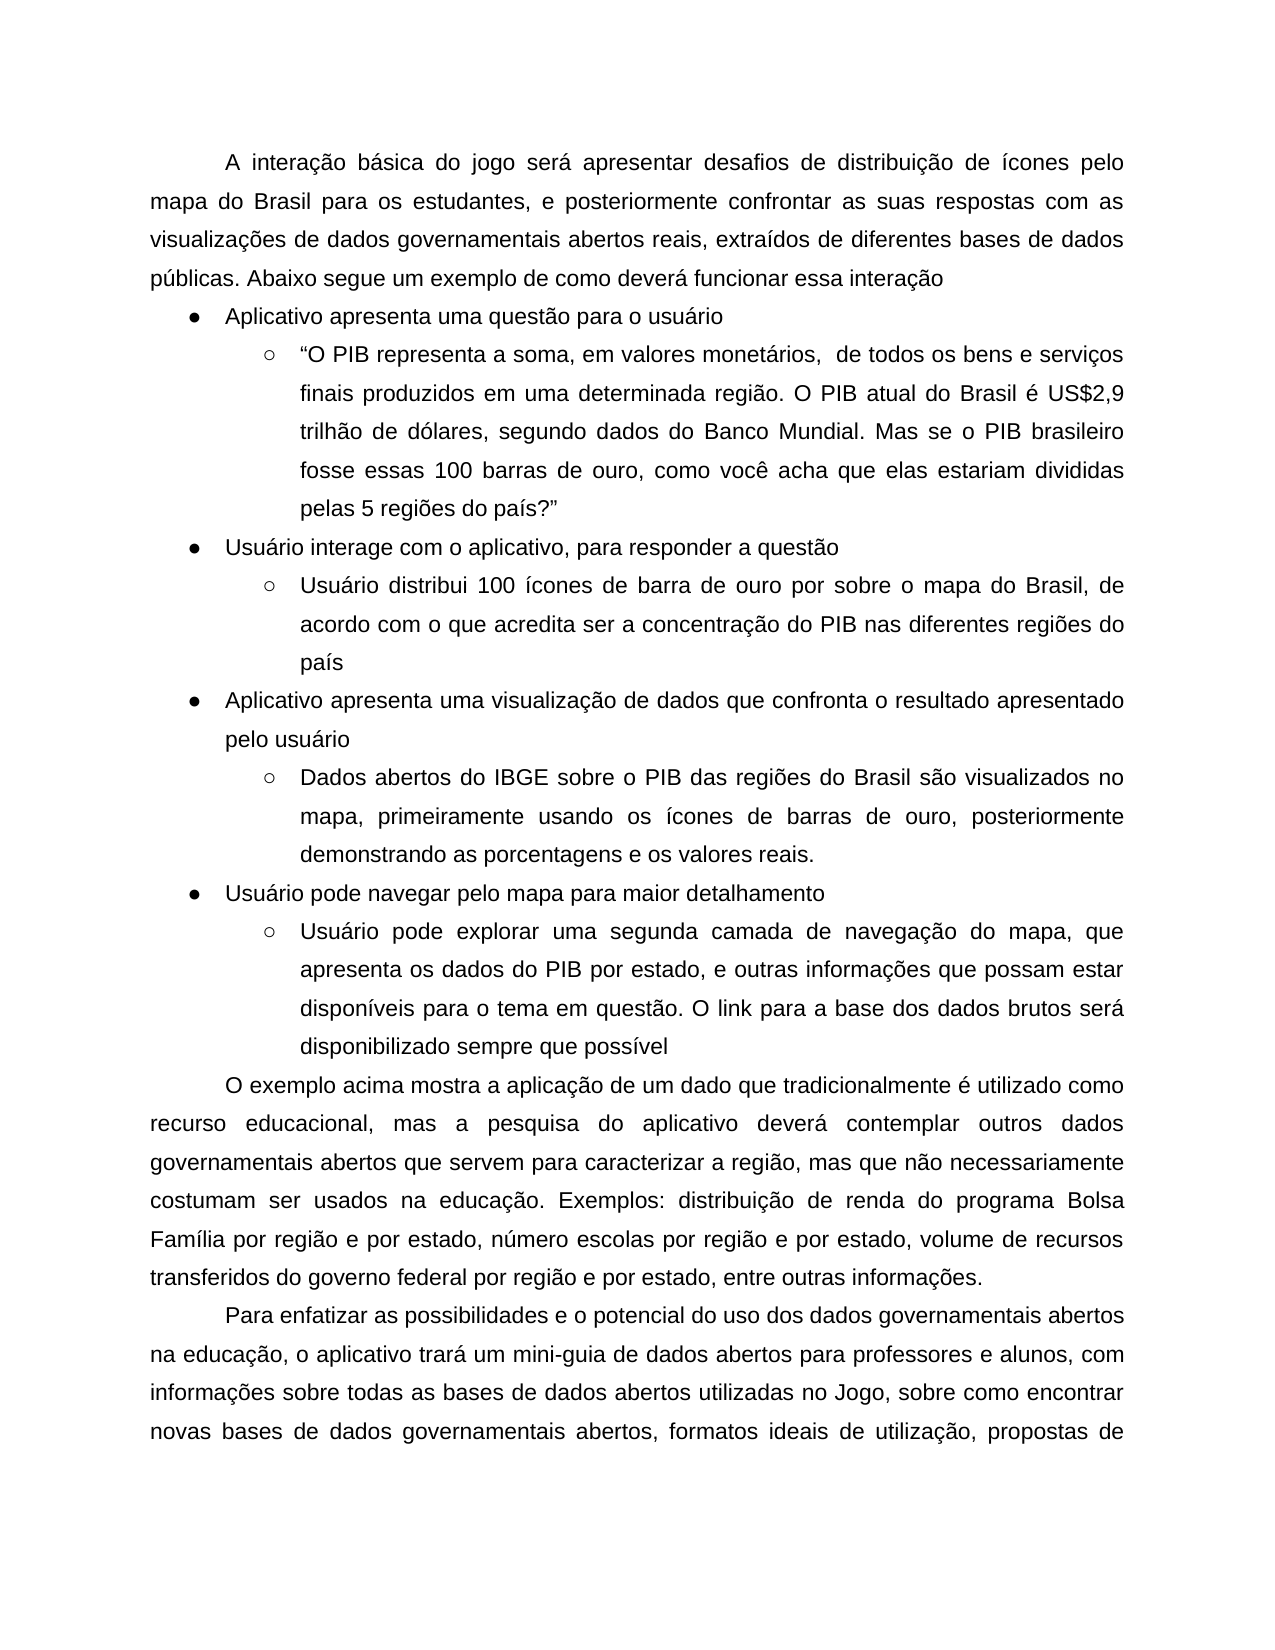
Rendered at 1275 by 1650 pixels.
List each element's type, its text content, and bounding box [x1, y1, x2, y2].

list Usuário interage com o aplicativo, para responder a questão [187, 534, 1125, 560]
list Usuário pode navegar pelo mapa para maior detalhamento [187, 880, 1125, 906]
text Para enfatizar as possibilidades e o potencial do uso dos dados governamentais abertos na educação, o aplicativo trará um mini-guia de dados abertos para professores e alunos, com informações sobre todas as bases de dados abertos utilizadas no Jogo, sobre como encontrar novas bases de dados governamentais abertos, formatos ideais de utilização, propostas de [150, 1303, 1125, 1444]
list Aplicativo apresenta uma questão para o usuário [187, 304, 1125, 329]
list “O PIB representa a soma, em valores monetários, de todos os bens e serviços finais produzidos em uma determinada região. O PIB atual do Brasil é US$2,9 trilhão de dólares, segundo dados do Banco Mundial. Mas se o PIB brasileiro fosse essas 100 barras de ouro, como você acha que elas estariam divididas pelas 5 regiões do país?” [262, 342, 1125, 522]
list Usuário distribui 100 ícones de barra de ouro por sobre o mapa do Brasil, de acordo com o que acredita ser a concentração do PIB nas diferentes regiões do país [262, 573, 1125, 675]
list Dados abertos do IBGE sobre o PIB das regiões do Brasil são visualizados no mapa, primeiramente usando os ícones de barras de ouro, posteriormente demonstrando as porcentagens e os valores reais. [262, 765, 1125, 867]
text O exemplo acima mostra a aplicação de um dado que tradicionalmente é utilizado como recurso educacional, mas a pesquisa do aplicativo deverá contemplar outros dados governamentais abertos que servem para caracterizar a região, mas que não necessariamente costumam ser usados na educação. Exemplos: distribuição de renda do programa Bolsa Família por região e por estado, número escolas por região e por estado, volume de recursos transferidos do governo federal por região e por estado, entre outras informações. [150, 1072, 1125, 1290]
list Usuário pode explorar uma segunda camada de navegação do mapa, que apresenta os dados do PIB por estado, e outras informações que possam estar disponíveis para o tema em questão. O link para a base dos dados brutos será disponibilizado sempre que possível [262, 919, 1125, 1060]
text A interação básica do jogo será apresentar desafios de distribuição de ícones pelo mapa do Brasil para os estudantes, e posteriormente confrontar as suas respostas com as visualizações de dados governamentais abertos reais, extraídos de diferentes bases de dados públicas. Abaixo segue um exemplo de como deverá funcionar essa interação [150, 150, 1125, 291]
list Aplicativo apresenta uma visualização de dados que confronta o resultado apresentado pelo usuário [187, 688, 1125, 752]
